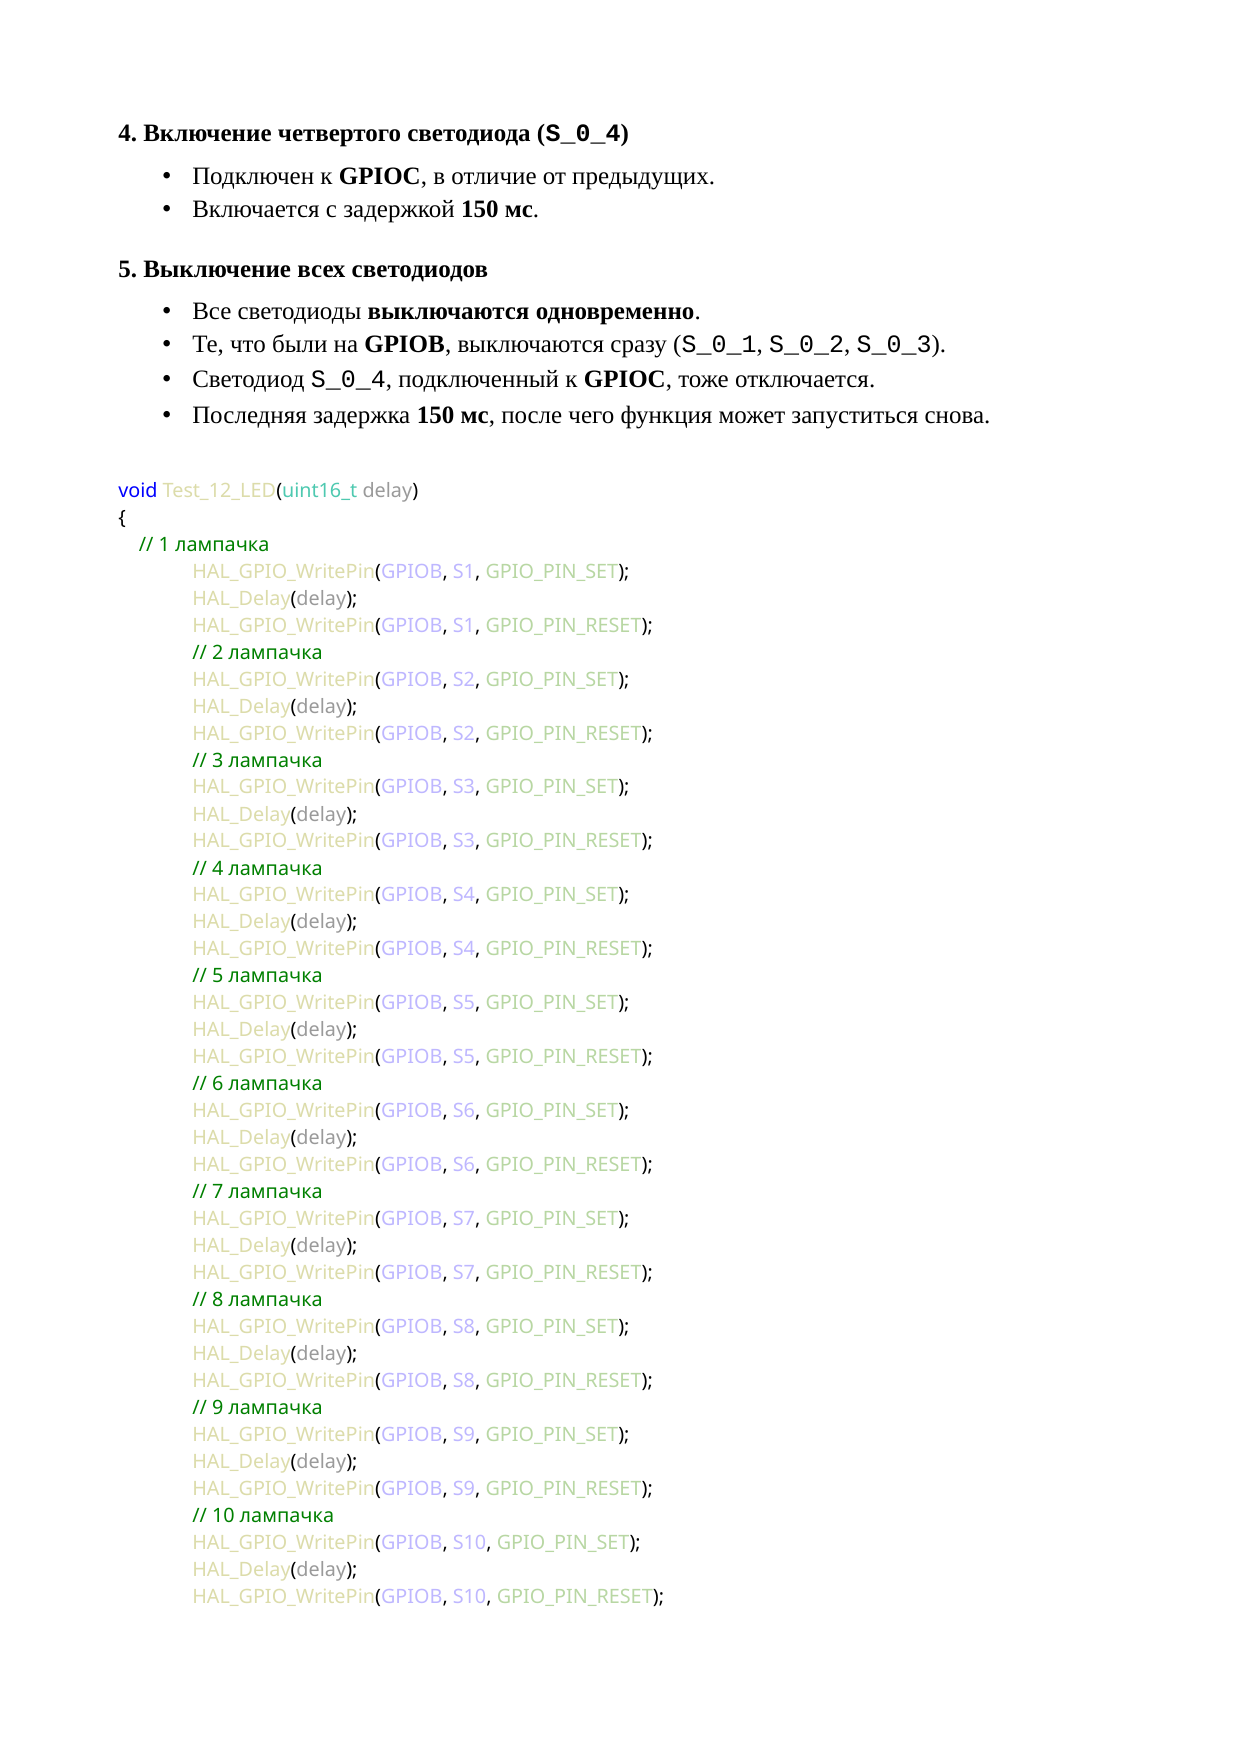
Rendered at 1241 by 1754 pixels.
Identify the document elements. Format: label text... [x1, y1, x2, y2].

text // 10 лампачка [118, 1501, 1122, 1528]
text HAL_GPIO_WritePin(GPIOB, S4, GPIO_PIN_SET); [118, 881, 1122, 908]
subtitle 4. Включение четвертого светодиода (S_0_4) [118, 118, 1122, 149]
text HAL_GPIO_WritePin(GPIOB, S7, GPIO_PIN_RESET); [118, 1258, 1122, 1285]
list Все светодиоды выключаются одновременно. [162, 296, 1122, 324]
text // 2 лампачка [118, 638, 1122, 665]
text HAL_Delay(delay); [118, 1447, 1122, 1474]
text HAL_GPIO_WritePin(GPIOB, S10, GPIO_PIN_SET); [118, 1528, 1122, 1555]
text // 1 лампачка [118, 530, 1122, 557]
text HAL_Delay(delay); [118, 908, 1122, 935]
text HAL_GPIO_WritePin(GPIOB, S4, GPIO_PIN_RESET); [118, 935, 1122, 962]
list Светодиод S_0_4, подключенный к GPIOC, тоже отключается. [162, 364, 1122, 395]
list Те, что были на GPIOB, выключаются сразу (S_0_1, S_0_2, S_0_3). [162, 329, 1122, 360]
text HAL_Delay(delay); [118, 1016, 1122, 1043]
list Включается с задержкой 150 мс. [162, 194, 1122, 223]
text HAL_GPIO_WritePin(GPIOB, S2, GPIO_PIN_SET); [118, 665, 1122, 692]
text HAL_GPIO_WritePin(GPIOB, S1, GPIO_PIN_SET); [118, 557, 1122, 584]
text HAL_GPIO_WritePin(GPIOB, S1, GPIO_PIN_RESET); [118, 611, 1122, 638]
text HAL_Delay(delay); [118, 584, 1122, 611]
text // 3 лампачка [118, 746, 1122, 773]
text HAL_Delay(delay); [118, 1339, 1122, 1366]
text HAL_GPIO_WritePin(GPIOB, S3, GPIO_PIN_SET); [118, 773, 1122, 800]
text HAL_Delay(delay); [118, 800, 1122, 827]
text HAL_GPIO_WritePin(GPIOB, S5, GPIO_PIN_SET); [118, 989, 1122, 1016]
text HAL_Delay(delay); [118, 692, 1122, 719]
subtitle 5. Выключение всех светодиодов [118, 254, 1122, 283]
text // 4 лампачка [118, 854, 1122, 881]
text void Test_12_LED(uint16_t delay) [118, 476, 1122, 503]
text HAL_Delay(delay); [118, 1231, 1122, 1258]
text // 5 лампачка [118, 962, 1122, 989]
text // 6 лампачка [118, 1069, 1122, 1097]
list Подключен к GPIOC, в отличие от предыдущих. [162, 161, 1122, 190]
text HAL_GPIO_WritePin(GPIOB, S8, GPIO_PIN_RESET); [118, 1366, 1122, 1393]
text HAL_Delay(delay); [118, 1555, 1122, 1582]
text HAL_GPIO_WritePin(GPIOB, S9, GPIO_PIN_SET); [118, 1420, 1122, 1447]
text HAL_GPIO_WritePin(GPIOB, S5, GPIO_PIN_RESET); [118, 1043, 1122, 1069]
text // 9 лампачка [118, 1393, 1122, 1420]
text HAL_GPIO_WritePin(GPIOB, S9, GPIO_PIN_RESET); [118, 1474, 1122, 1501]
text HAL_GPIO_WritePin(GPIOB, S6, GPIO_PIN_RESET); [118, 1151, 1122, 1177]
text HAL_GPIO_WritePin(GPIOB, S2, GPIO_PIN_RESET); [118, 719, 1122, 746]
text { [118, 503, 1122, 530]
text // 7 лампачка [118, 1177, 1122, 1204]
text HAL_GPIO_WritePin(GPIOB, S3, GPIO_PIN_RESET); [118, 827, 1122, 854]
text // 8 лампачка [118, 1285, 1122, 1312]
text HAL_Delay(delay); [118, 1123, 1122, 1151]
text HAL_GPIO_WritePin(GPIOB, S6, GPIO_PIN_SET); [118, 1097, 1122, 1123]
list Последняя задержка 150 мс, после чего функция может запуститься снова. [162, 400, 1122, 428]
text HAL_GPIO_WritePin(GPIOB, S7, GPIO_PIN_SET); [118, 1204, 1122, 1231]
text HAL_GPIO_WritePin(GPIOB, S10, GPIO_PIN_RESET); [118, 1582, 1122, 1609]
text HAL_GPIO_WritePin(GPIOB, S8, GPIO_PIN_SET); [118, 1312, 1122, 1339]
